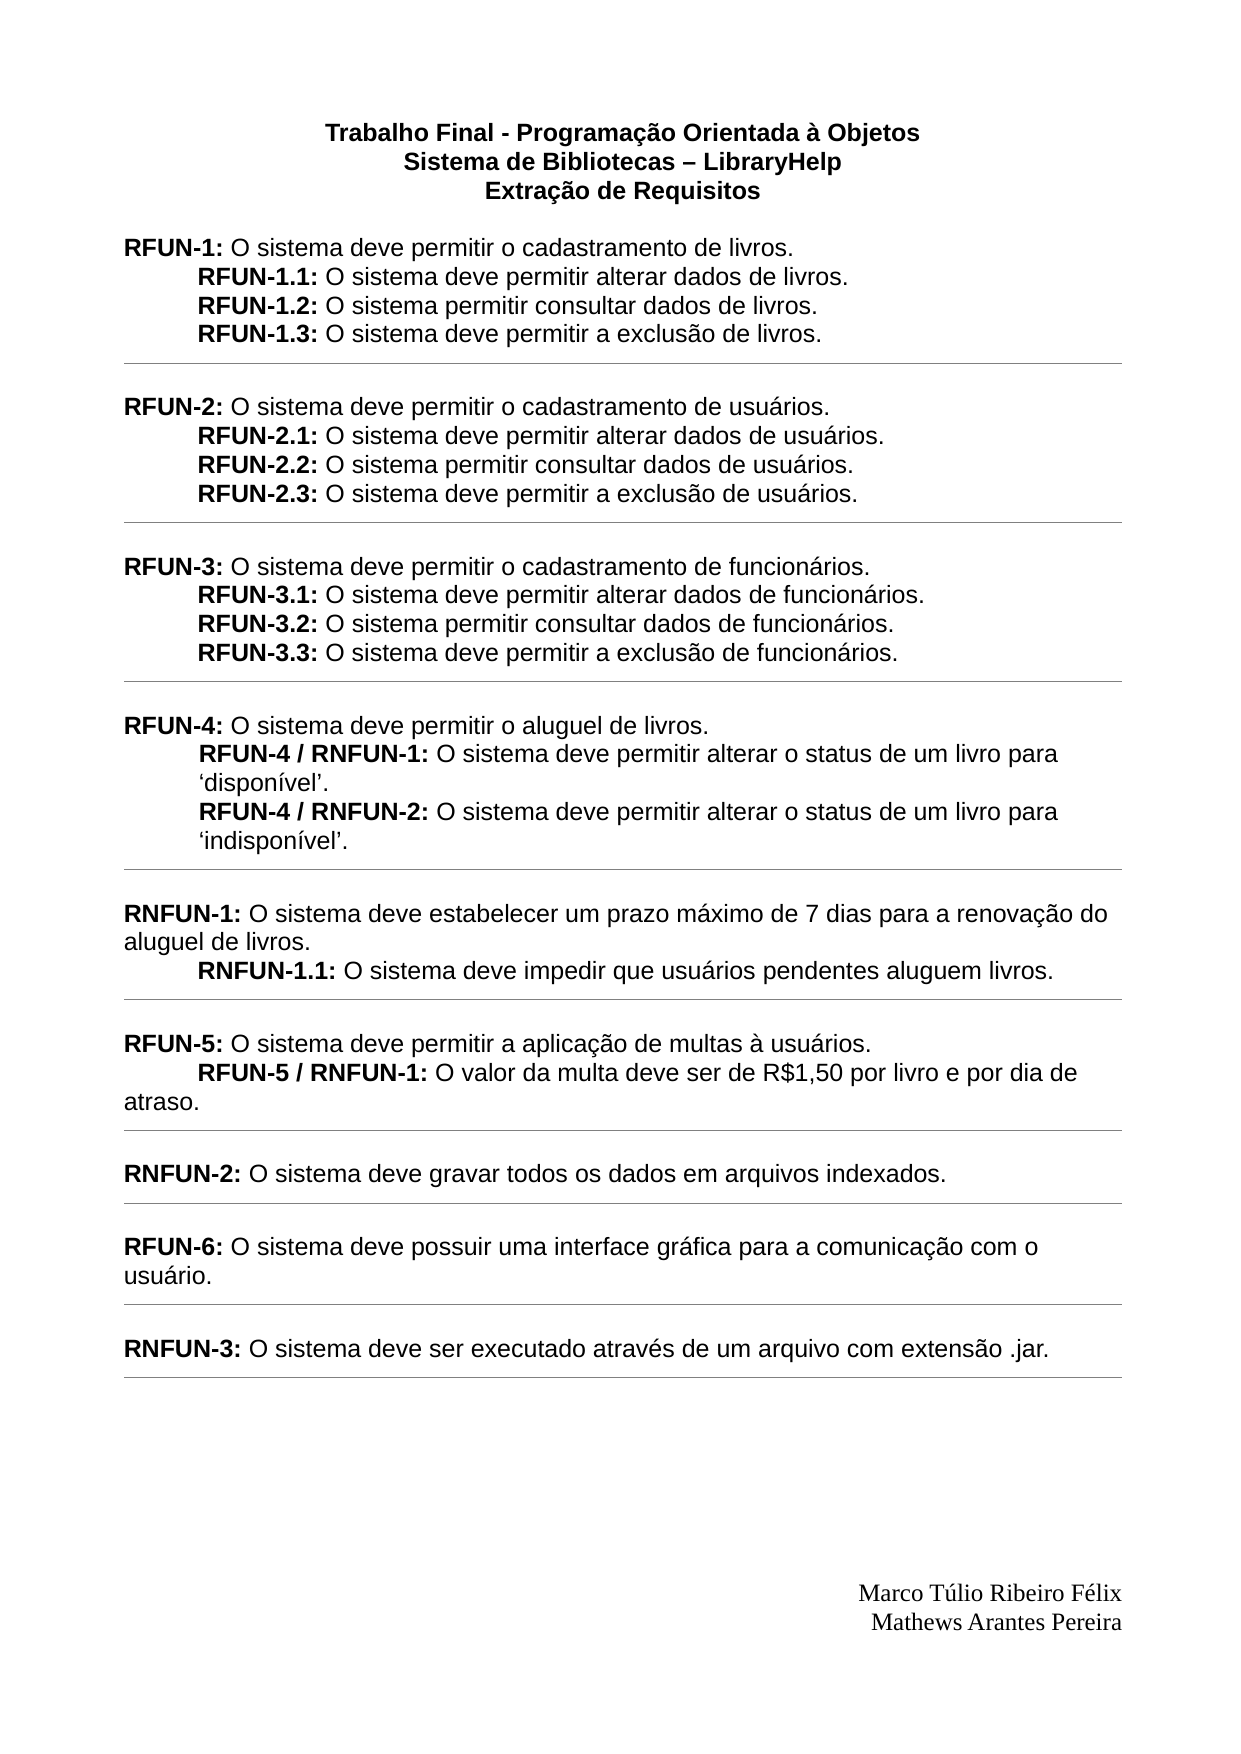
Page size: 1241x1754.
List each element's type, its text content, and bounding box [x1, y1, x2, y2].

list RNFUN-2: O sistema deve gravar todos os dados em arquivos indexados. [123, 1159, 1122, 1188]
text RNFUN-1.1: O sistema deve impedir que usuários pendentes aluguem livros. [123, 956, 1122, 985]
text RFUN-2.1: O sistema deve permitir alterar dados de usuários. [123, 421, 1122, 450]
text RFUN-3.2: O sistema permitir consultar dados de funcionários. [123, 609, 1122, 638]
list RFUN-2: O sistema deve permitir o cadastramento de usuários. [123, 392, 1122, 421]
text Extração de Requisitos [123, 176, 1122, 204]
list RFUN-5: O sistema deve permitir a aplicação de multas à usuários. [123, 1029, 1122, 1058]
text Trabalho Final - Programação Orientada à Objetos [123, 118, 1122, 147]
text RFUN-3.3: O sistema deve permitir a exclusão de funcionários. [123, 638, 1122, 666]
text Sistema de Bibliotecas – LibraryHelp [123, 147, 1122, 176]
text RFUN-5 / RNFUN-1: O valor da multa deve ser de R$1,50 por livro e por dia de atraso. [123, 1058, 1122, 1115]
list RFUN-4: O sistema deve permitir o aluguel de livros. [123, 711, 1122, 739]
list RNFUN-3: O sistema deve ser executado através de um arquivo com extensão .jar. [123, 1334, 1122, 1363]
text RFUN-1.2: O sistema permitir consultar dados de livros. [123, 291, 1122, 319]
text RFUN-1.3: O sistema deve permitir a exclusão de livros. [123, 319, 1122, 348]
list RFUN-3: O sistema deve permitir o cadastramento de funcionários. [123, 551, 1122, 580]
text RFUN-1.1: O sistema deve permitir alterar dados de livros. [123, 262, 1122, 291]
text RFUN-2.2: O sistema permitir consultar dados de usuários. [123, 450, 1122, 478]
list RFUN-4 / RNFUN-1: O sistema deve permitir alterar o status de um livro para ‘disponível’. [161, 739, 1122, 797]
list RFUN-6: O sistema deve possuir uma interface gráfica para a comunicação com o usuário. [123, 1232, 1122, 1290]
list RFUN-1: O sistema deve permitir o cadastramento de livros. [123, 233, 1122, 262]
list RNFUN-1: O sistema deve estabelecer um prazo máximo de 7 dias para a renovação do aluguel de livros. [123, 898, 1122, 956]
text RFUN-3.1: O sistema deve permitir alterar dados de funcionários. [123, 580, 1122, 609]
list RFUN-4 / RNFUN-2: O sistema deve permitir alterar o status de um livro para ‘indisponível’. [161, 797, 1122, 854]
text RFUN-2.3: O sistema deve permitir a exclusão de usuários. [123, 478, 1122, 507]
